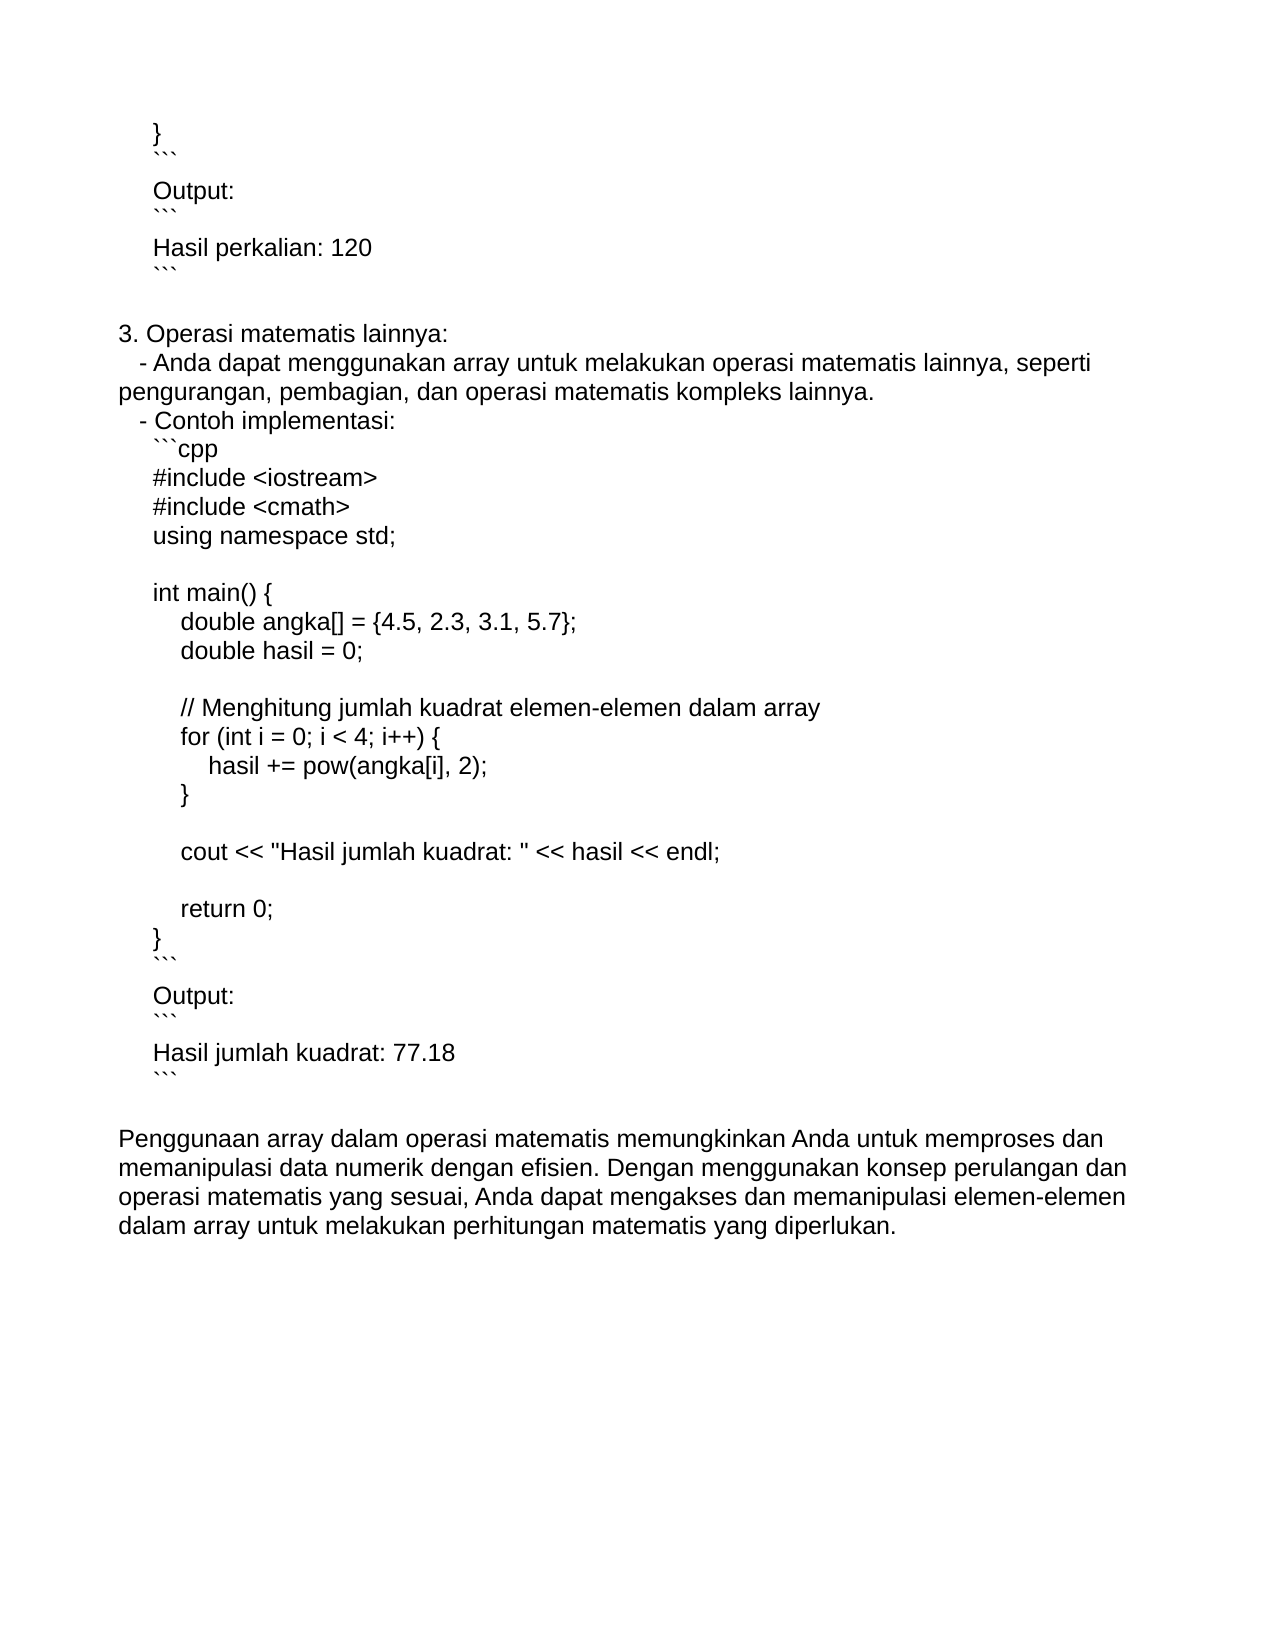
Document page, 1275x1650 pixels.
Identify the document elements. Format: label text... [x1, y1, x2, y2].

text ```cpp [118, 434, 1157, 463]
text cout << "Hasil jumlah kuadrat: " << hasil << endl; [118, 837, 1157, 866]
text 3. Operasi matematis lainnya: [118, 319, 1157, 348]
text ``` [118, 1067, 1157, 1096]
text #include <iostream> [118, 463, 1157, 492]
text double angka[] = {4.5, 2.3, 3.1, 5.7}; [118, 607, 1157, 636]
text using namespace std; [118, 521, 1157, 549]
text int main() { [118, 578, 1157, 607]
text #include <cmath> [118, 492, 1157, 521]
text } [118, 779, 1157, 808]
text ``` [118, 204, 1157, 233]
text Hasil jumlah kuadrat: 77.18 [118, 1038, 1157, 1067]
text Hasil perkalian: 120 [118, 233, 1157, 262]
text ``` [118, 952, 1157, 981]
text Output: [118, 176, 1157, 204]
text - Contoh implementasi: [118, 406, 1157, 434]
text Penggunaan array dalam operasi matematis memungkinkan Anda untuk memproses dan memanipulasi data numerik dengan efisien. Dengan menggunakan konsep perulangan dan operasi matematis yang sesuai, Anda dapat mengakses dan memanipulasi elemen-elemen dalam array untuk melakukan perhitungan matematis yang diperlukan. [118, 1124, 1157, 1239]
text hasil += pow(angka[i], 2); [118, 751, 1157, 779]
text for (int i = 0; i < 4; i++) { [118, 722, 1157, 751]
text ``` [118, 262, 1157, 291]
text return 0; [118, 894, 1157, 923]
text ``` [118, 147, 1157, 176]
text - Anda dapat menggunakan array untuk melakukan operasi matematis lainnya, seperti pengurangan, pembagian, dan operasi matematis kompleks lainnya. [118, 348, 1157, 406]
text ``` [118, 1009, 1157, 1038]
text // Menghitung jumlah kuadrat elemen-elemen dalam array [118, 693, 1157, 722]
text } [118, 923, 1157, 952]
text } [118, 118, 1157, 147]
text Output: [118, 981, 1157, 1009]
text double hasil = 0; [118, 636, 1157, 664]
